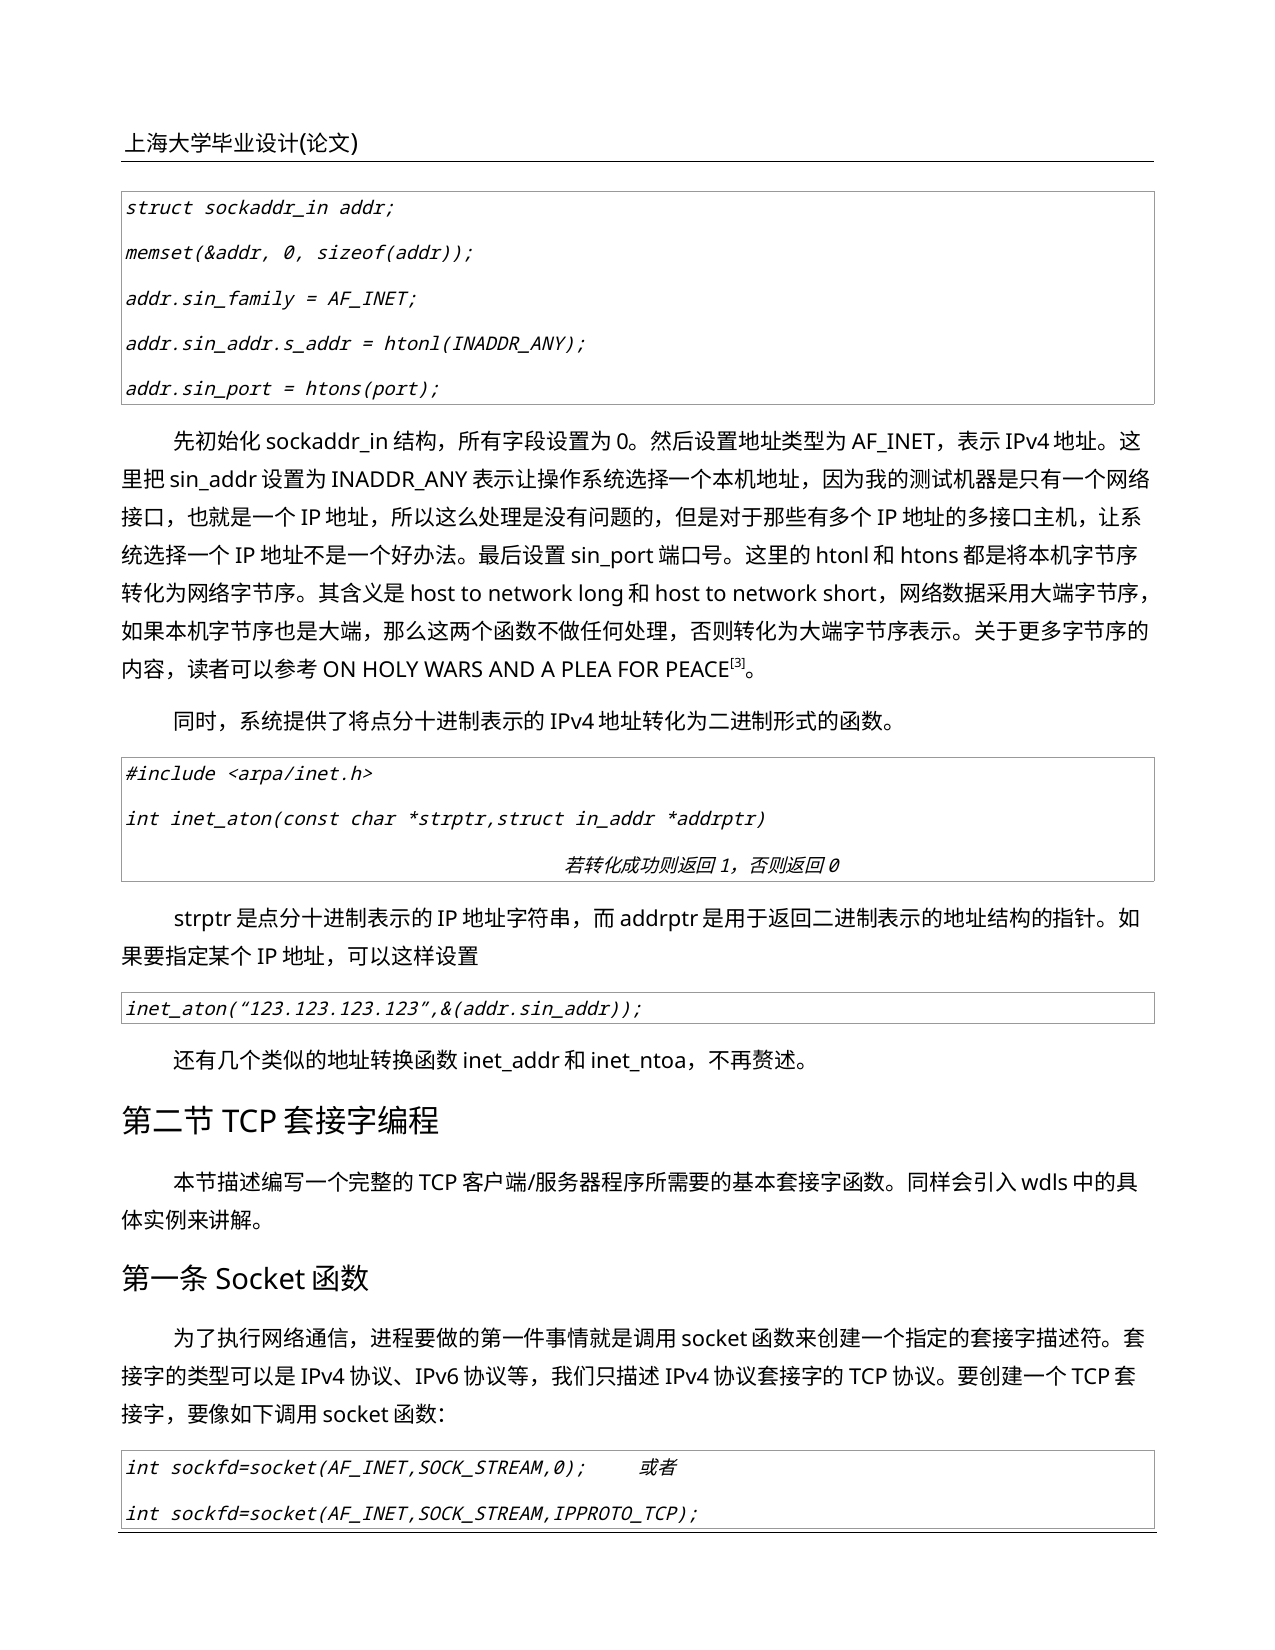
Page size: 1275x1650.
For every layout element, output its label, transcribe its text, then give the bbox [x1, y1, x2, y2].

text addr.sin_addr.s_addr = htonl(INADDR_ANY); [122, 327, 1154, 356]
text int inet_aton(const char *strptr,struct in_addr *addrptr) [122, 802, 1154, 831]
text int sockfd=socket(AF_INET,SOCK_STREAM,IPPROTO_TCP); [122, 1497, 1154, 1528]
text 为了执行网络通信，进程要做的第一件事情就是调用socket函数来创建一个指定的套接字描述符。套接字的类型可以是IPv4协议、IPv6协议等，我们只描述IPv4协议套接字的TCP协议。要创建一个TCP套接字，要像如下调用socket函数： [121, 1321, 1154, 1429]
text addr.sin_family = AF_INET; [122, 282, 1154, 310]
text strptr是点分十进制表示的IP地址字符串，而addrptr是用于返回二进制表示的地址结构的指针。如果要指定某个IP地址，可以这样设置 [121, 901, 1154, 971]
text 同时，系统提供了将点分十进制表示的IPv4地址转化为二进制形式的函数。 [121, 704, 1154, 736]
text int sockfd=socket(AF_INET,SOCK_STREAM,0); 或者 [122, 1451, 1154, 1480]
text inet_aton(“123.123.123.123”,&(addr.sin_addr)); [122, 993, 1154, 1023]
text 本节描述编写一个完整的TCP客户端/服务器程序所需要的基本套接字函数。同样会引入wdls中的具体实例来讲解。 [121, 1165, 1154, 1234]
text 还有几个类似的地址转换函数inet_addr和inet_ntoa，不再赘述。 [121, 1043, 1154, 1075]
text 第二节 TCP套接字编程 [121, 1096, 1154, 1141]
text memset(&addr, 0, sizeof(addr)); [122, 237, 1154, 265]
text 先初始化sockaddr_in结构，所有字段设置为0。然后设置地址类型为AF_INET，表示IPv4地址。这里把sin_addr设置为INADDR_ANY表示让操作系统选择一个本机地址，因为我的测试机器是只有一个网络接口，也就是一个IP地址，所以这么处理是没有问题的，但是对于那些有多个IP地址的多接口主机，让系统选择一个IP地址不是一个好办法。最后设置sin_port端口号。这里的htonl和htons都是将本机字节序转化为网络字节序。其含义是host to network long和host to network short，网络数据采用大端字节序，如果本机字节序也是大端，那么这两个函数不做任何处理，否则转化为大端字节序表示。关于更多字节序的内容，读者可以参考ON HOLY WARS AND A PLEA FOR PEACE[3]。 [121, 424, 1154, 683]
text struct sockaddr_in addr; [122, 192, 1154, 220]
text 第一条 Socket函数 [121, 1255, 1154, 1298]
text #include <arpa/inet.h> [122, 758, 1154, 786]
text addr.sin_port = htons(port); [122, 372, 1154, 404]
text 若转化成功则返回1，否则返回0 [122, 847, 1154, 881]
